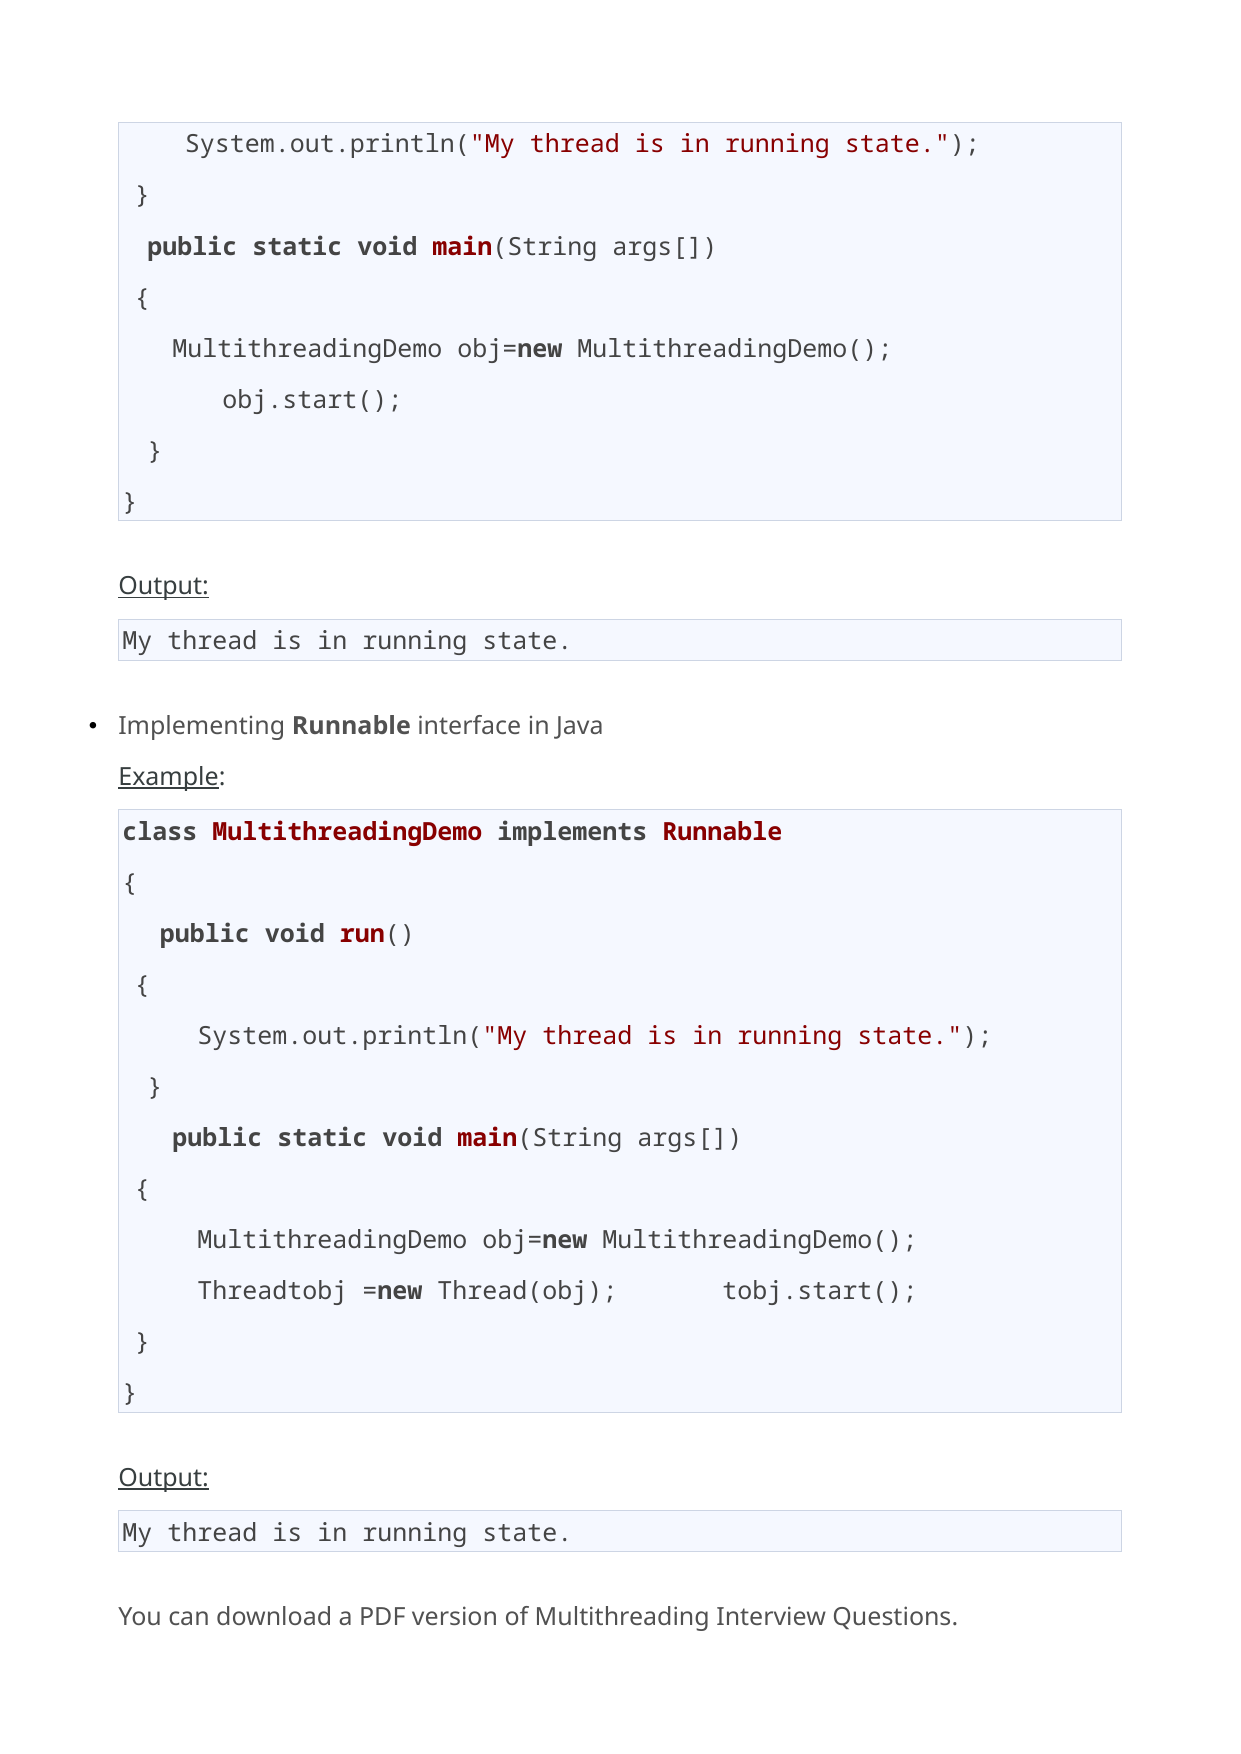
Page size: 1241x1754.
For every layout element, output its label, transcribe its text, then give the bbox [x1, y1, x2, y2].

text { [119, 1167, 1121, 1205]
text System.out.println("My thread is in running state."); [119, 123, 1121, 160]
text } [119, 173, 1121, 211]
list Implementing Runnable interface in Java [118, 707, 1122, 741]
text My thread is in running state. [119, 620, 1121, 660]
text MultithreadingDemo obj=new MultithreadingDemo(); [119, 1218, 1121, 1256]
text public static void main(String args[]) [119, 224, 1121, 262]
text Threadtobj =new Thread(obj); tobj.start(); [119, 1269, 1121, 1307]
text public void run() [119, 911, 1121, 949]
text System.out.println("My thread is in running state."); [119, 1013, 1121, 1052]
text Example: [118, 758, 1122, 792]
text } [119, 479, 1121, 520]
text MultithreadingDemo obj=new MultithreadingDemo(); [119, 326, 1121, 364]
text Output: [118, 568, 1122, 602]
text } [119, 1371, 1121, 1412]
text } [119, 1320, 1121, 1358]
text { [119, 275, 1121, 313]
text } [119, 428, 1121, 466]
text obj.start(); [119, 377, 1121, 415]
text My thread is in running state. [119, 1511, 1121, 1551]
text { [119, 860, 1121, 898]
text } [119, 1064, 1121, 1103]
text public static void main(String args[]) [119, 1116, 1121, 1154]
text You can download a PDF version of Multithreading Interview Questions. [118, 1599, 1122, 1633]
text class MultithreadingDemo implements Runnable [119, 810, 1121, 847]
text { [119, 962, 1121, 1001]
text Output: [118, 1459, 1122, 1493]
